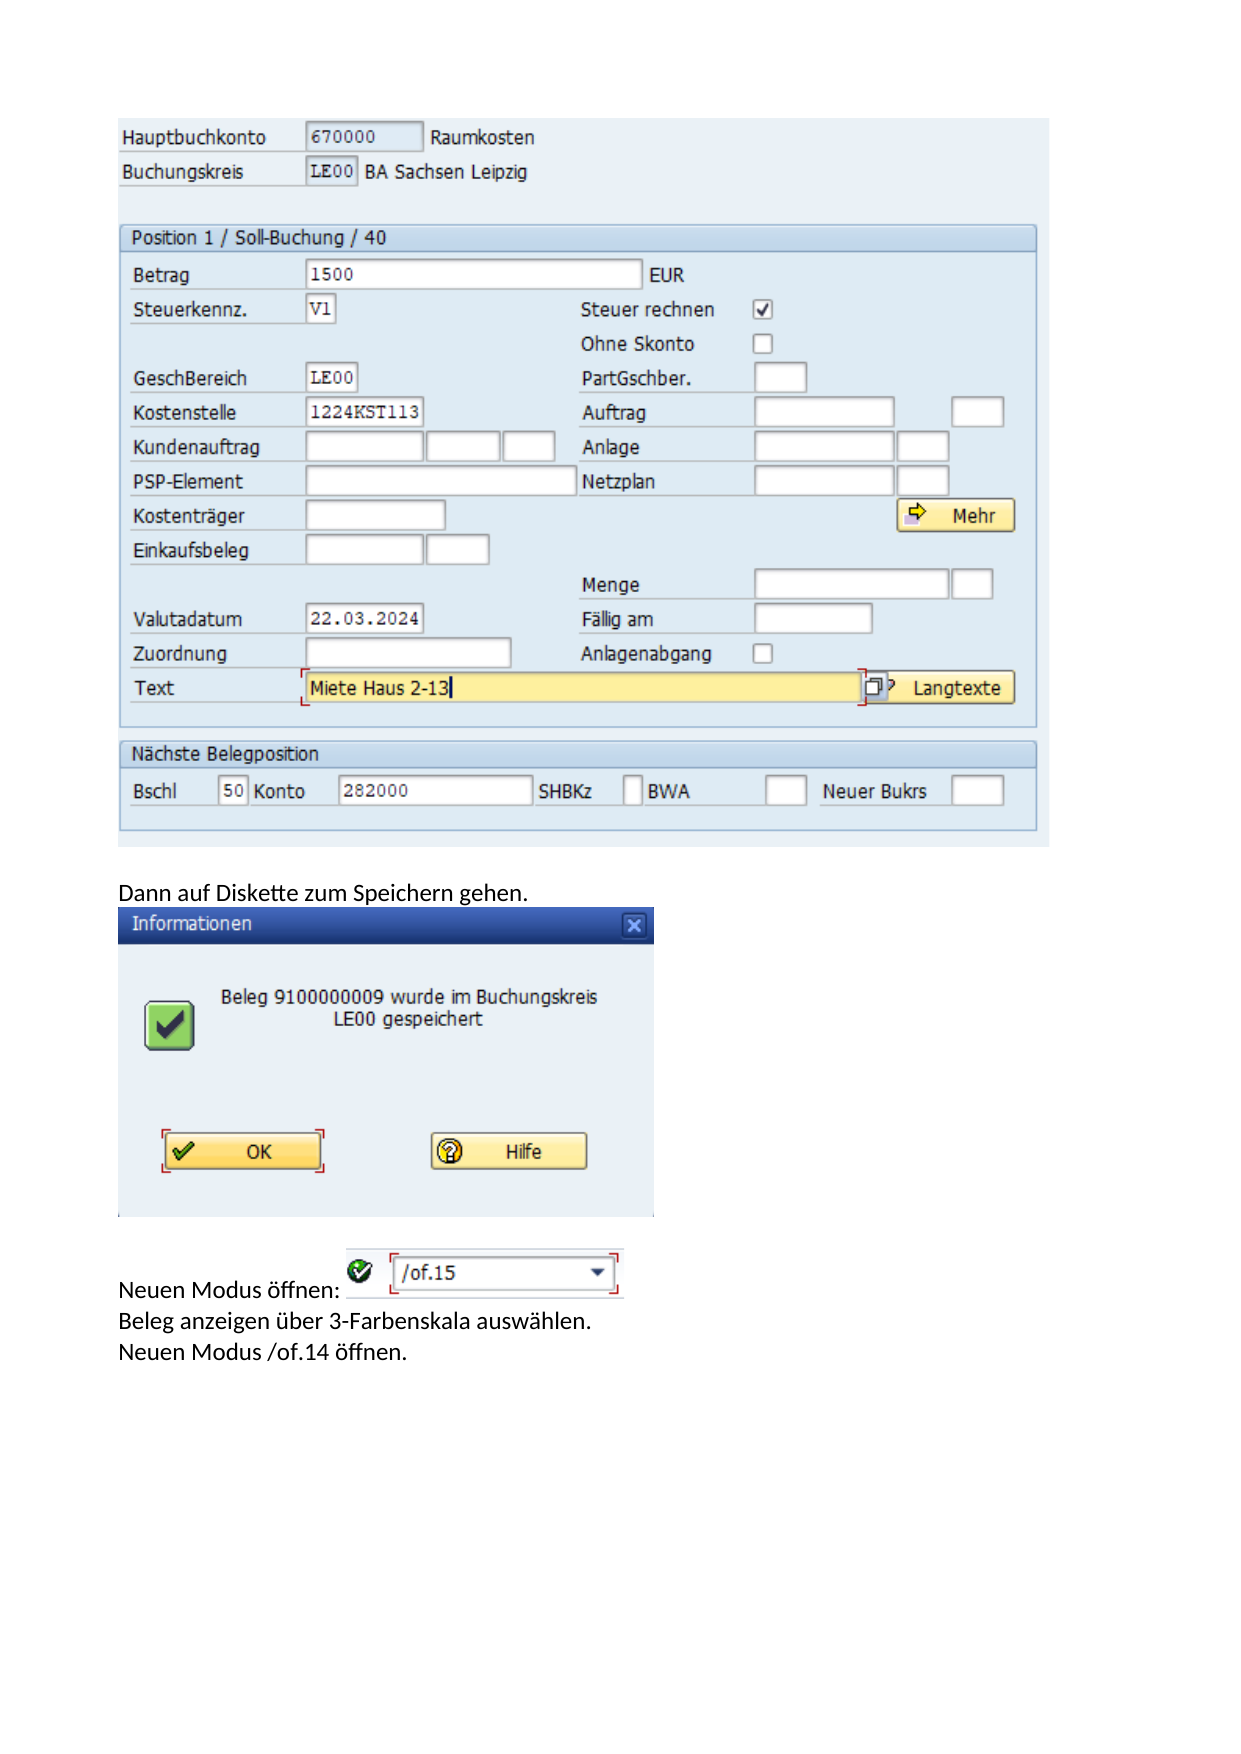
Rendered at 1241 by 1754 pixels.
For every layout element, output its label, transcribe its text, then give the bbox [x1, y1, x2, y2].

picture [118, 118, 1050, 847]
text Neuen Modus /of.14 öffnen. [118, 1336, 1122, 1366]
text Dann auf Diskette zum Speichern gehen. [118, 877, 1122, 907]
text Beleg anzeigen über 3-Farbenskala auswählen. [118, 1305, 1122, 1336]
picture [118, 907, 654, 1217]
picture [346, 1247, 625, 1299]
text Neuen Modus öffnen: [118, 1247, 1122, 1305]
